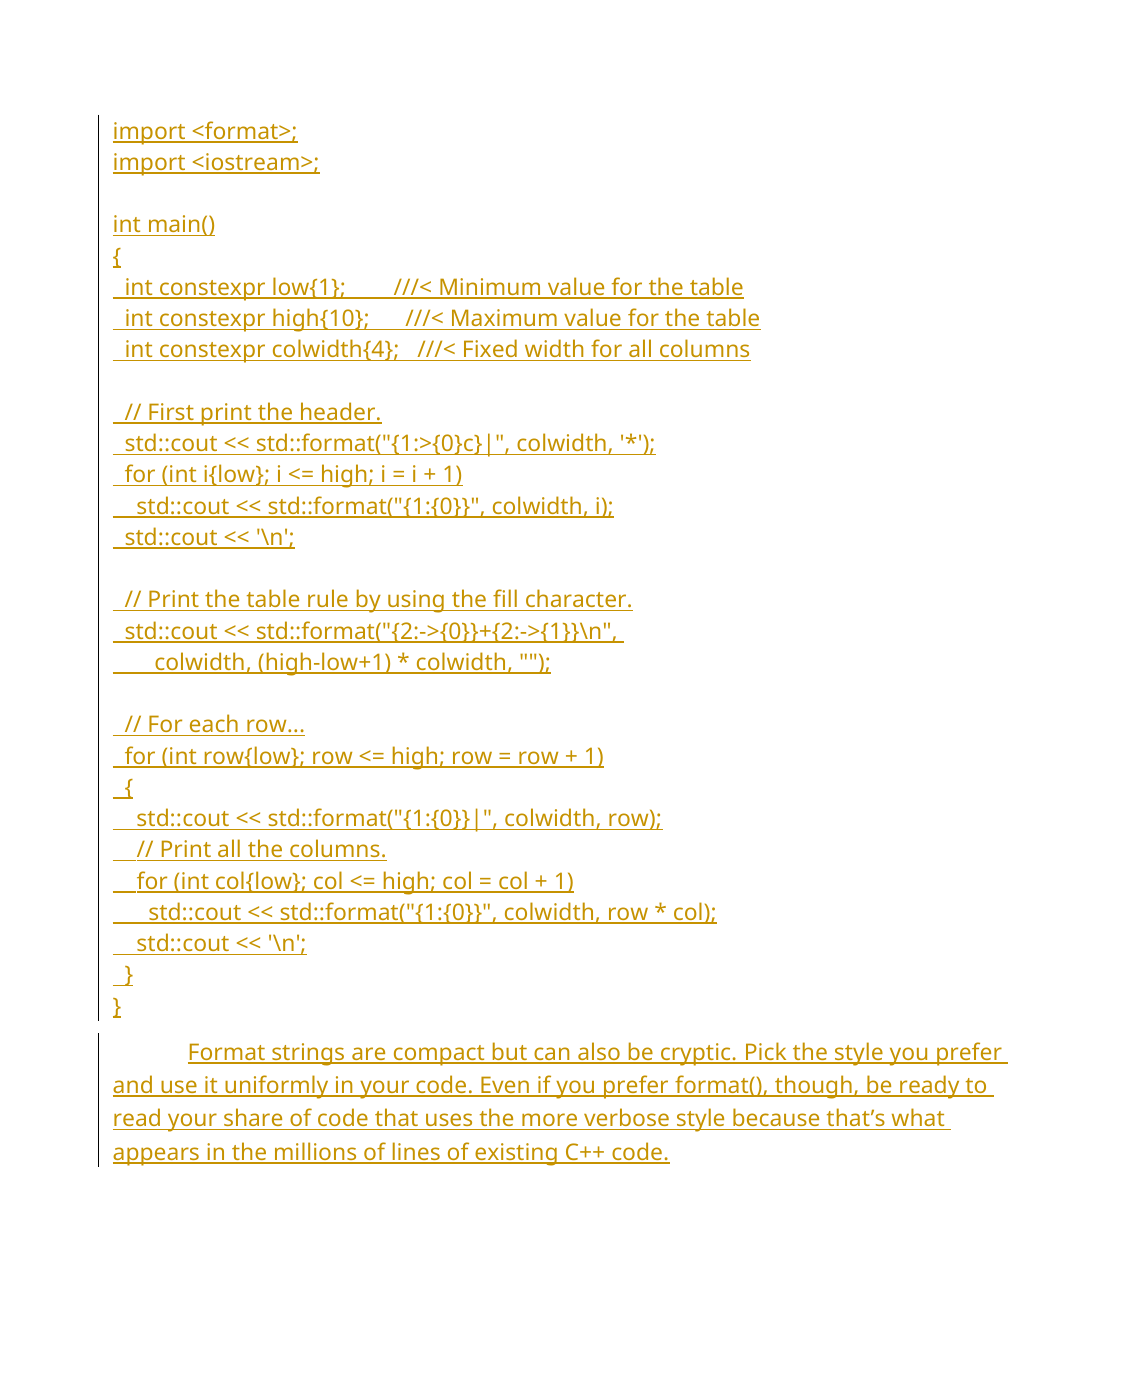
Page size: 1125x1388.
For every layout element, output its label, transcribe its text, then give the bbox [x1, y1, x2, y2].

text // First print the header. [112, 396, 1012, 427]
text } [112, 958, 1012, 990]
text for (int row{low}; row <= high; row = row + 1) [112, 740, 1012, 771]
text // Print the table rule by using the fill character. [112, 583, 1012, 615]
text std::cout << '\n'; [112, 927, 1012, 958]
text int main() [112, 208, 1012, 240]
text int constexpr high{10}; ///< Maximum value for the table [112, 302, 1012, 333]
text int constexpr low{1}; ///< Minimum value for the table [112, 271, 1012, 302]
text } [112, 990, 1012, 1021]
text // For each row... [112, 708, 1012, 740]
text import <format>; [112, 115, 1012, 146]
text for (int col{low}; col <= high; col = col + 1) [112, 865, 1012, 896]
text std::cout << std::format("{1:{0}}", colwidth, row * col); [112, 896, 1012, 927]
text { [112, 771, 1012, 802]
text int constexpr colwidth{4}; ///< Fixed width for all columns [112, 333, 1012, 365]
text // Print all the columns. [112, 833, 1012, 865]
text Format strings are compact but can also be cryptic. Pick the style you prefer and use it uniformly in your code. Even if you prefer format(), though, be ready to read your share of code that uses the more verbose style because that’s what appears in the millions of lines of existing C++ code. [112, 1033, 1012, 1167]
text for (int i{low}; i <= high; i = i + 1) [112, 458, 1012, 490]
text import <iostream>; [112, 146, 1012, 177]
text std::cout << std::format("{1:>{0}c}|", colwidth, '*'); [112, 427, 1012, 458]
text colwidth, (high-low+1) * colwidth, ""); [112, 646, 1012, 677]
text std::cout << '\n'; [112, 521, 1012, 552]
text std::cout << std::format("{2:->{0}}+{2:->{1}}\n", [112, 615, 1012, 646]
text std::cout << std::format("{1:{0}}|", colwidth, row); [112, 802, 1012, 833]
text std::cout << std::format("{1:{0}}", colwidth, i); [112, 490, 1012, 521]
text { [112, 240, 1012, 271]
